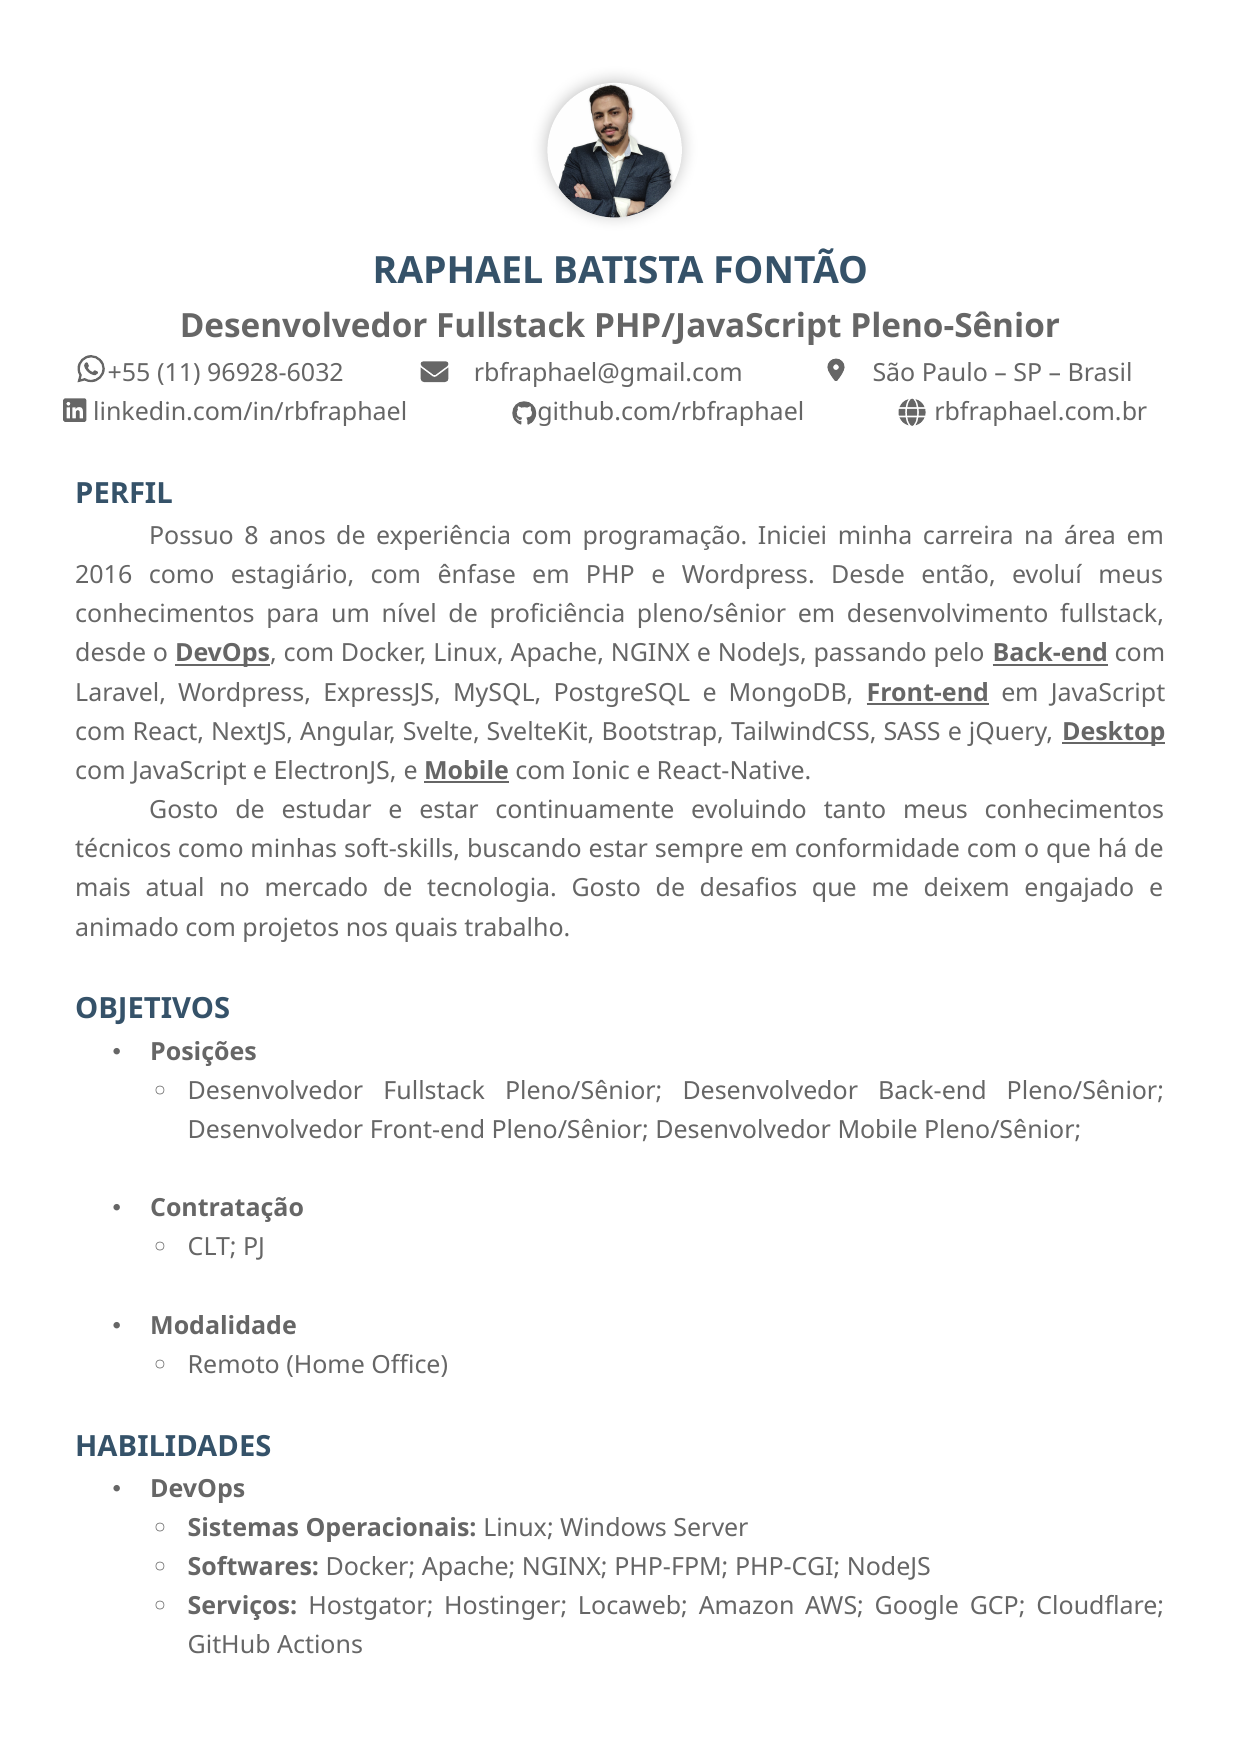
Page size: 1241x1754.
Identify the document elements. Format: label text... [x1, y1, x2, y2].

text Possuo 8 anos de experiência com programação. Iniciei minha carreira na área em 2016 como estagiário, com ênfase em PHP e Wordpress. Desde então, evoluí meus conhecimentos para um nível de proficiência pleno/sênior em desenvolvimento fullstack, desde o DevOps, com Docker, Linux, Apache, NGINX e NodeJs, passando pelo Back-end com Laravel, Wordpress, ExpressJS, MySQL, PostgreSQL e MongoDB, Front-end em JavaScript com React, NextJS, Angular, Svelte, SvelteKit, Bootstrap, TailwindCSS, SASS e jQuery, Desktop com JavaScript e ElectronJS, e Mobile com Ionic e React-Native. [75, 517, 1165, 787]
list Contratação [112, 1190, 1165, 1224]
text PERFIL [75, 472, 1165, 512]
picture [547, 82, 682, 218]
list Softwares: Docker; Apache; NGINX; PHP-FPM; PHP-CGI; NodeJS [150, 1549, 1165, 1583]
list Modalidade [112, 1307, 1165, 1341]
text OBJETIVOS [75, 987, 1165, 1027]
list DevOps [112, 1470, 1165, 1504]
text linkedin.com/in/rbfraphael github.com/rbfraphael rbfraphael.com.br [75, 393, 1165, 428]
text Gosto de estudar e estar continuamente evoluindo tanto meus conhecimentos técnicos como minhas soft-skills, buscando estar sempre em conformidade com o que há de mais atual no mercado de tecnologia. Gosto de desafios que me deixem engajado e animado com projetos nos quais trabalho. [75, 792, 1165, 943]
list CLT; PJ [150, 1229, 1165, 1263]
list Posições [112, 1033, 1165, 1067]
list Serviços: Hostgator; Hostinger; Locaweb; Amazon AWS; Google GCP; Cloudflare; GitHub Actions [150, 1588, 1165, 1661]
text +55 (11) 96928-6032 rbfraphael@gmail.com São Paulo – SP – Brasil [75, 354, 1165, 388]
text RAPHAEL BATISTA FONTÃO [75, 75, 1165, 294]
text HABILIDADES [75, 1425, 1165, 1464]
text Desenvolvedor Fullstack PHP/JavaScript Pleno-Sênior [75, 302, 1165, 348]
list Sistemas Operacionais: Linux; Windows Server [150, 1509, 1165, 1544]
list Remoto (Home Office) [150, 1346, 1165, 1381]
list Desenvolvedor Fullstack Pleno/Sênior; Desenvolvedor Back-end Pleno/Sênior; Desenvolvedor Front-end Pleno/Sênior; Desenvolvedor Mobile Pleno/Sênior; [150, 1072, 1165, 1146]
